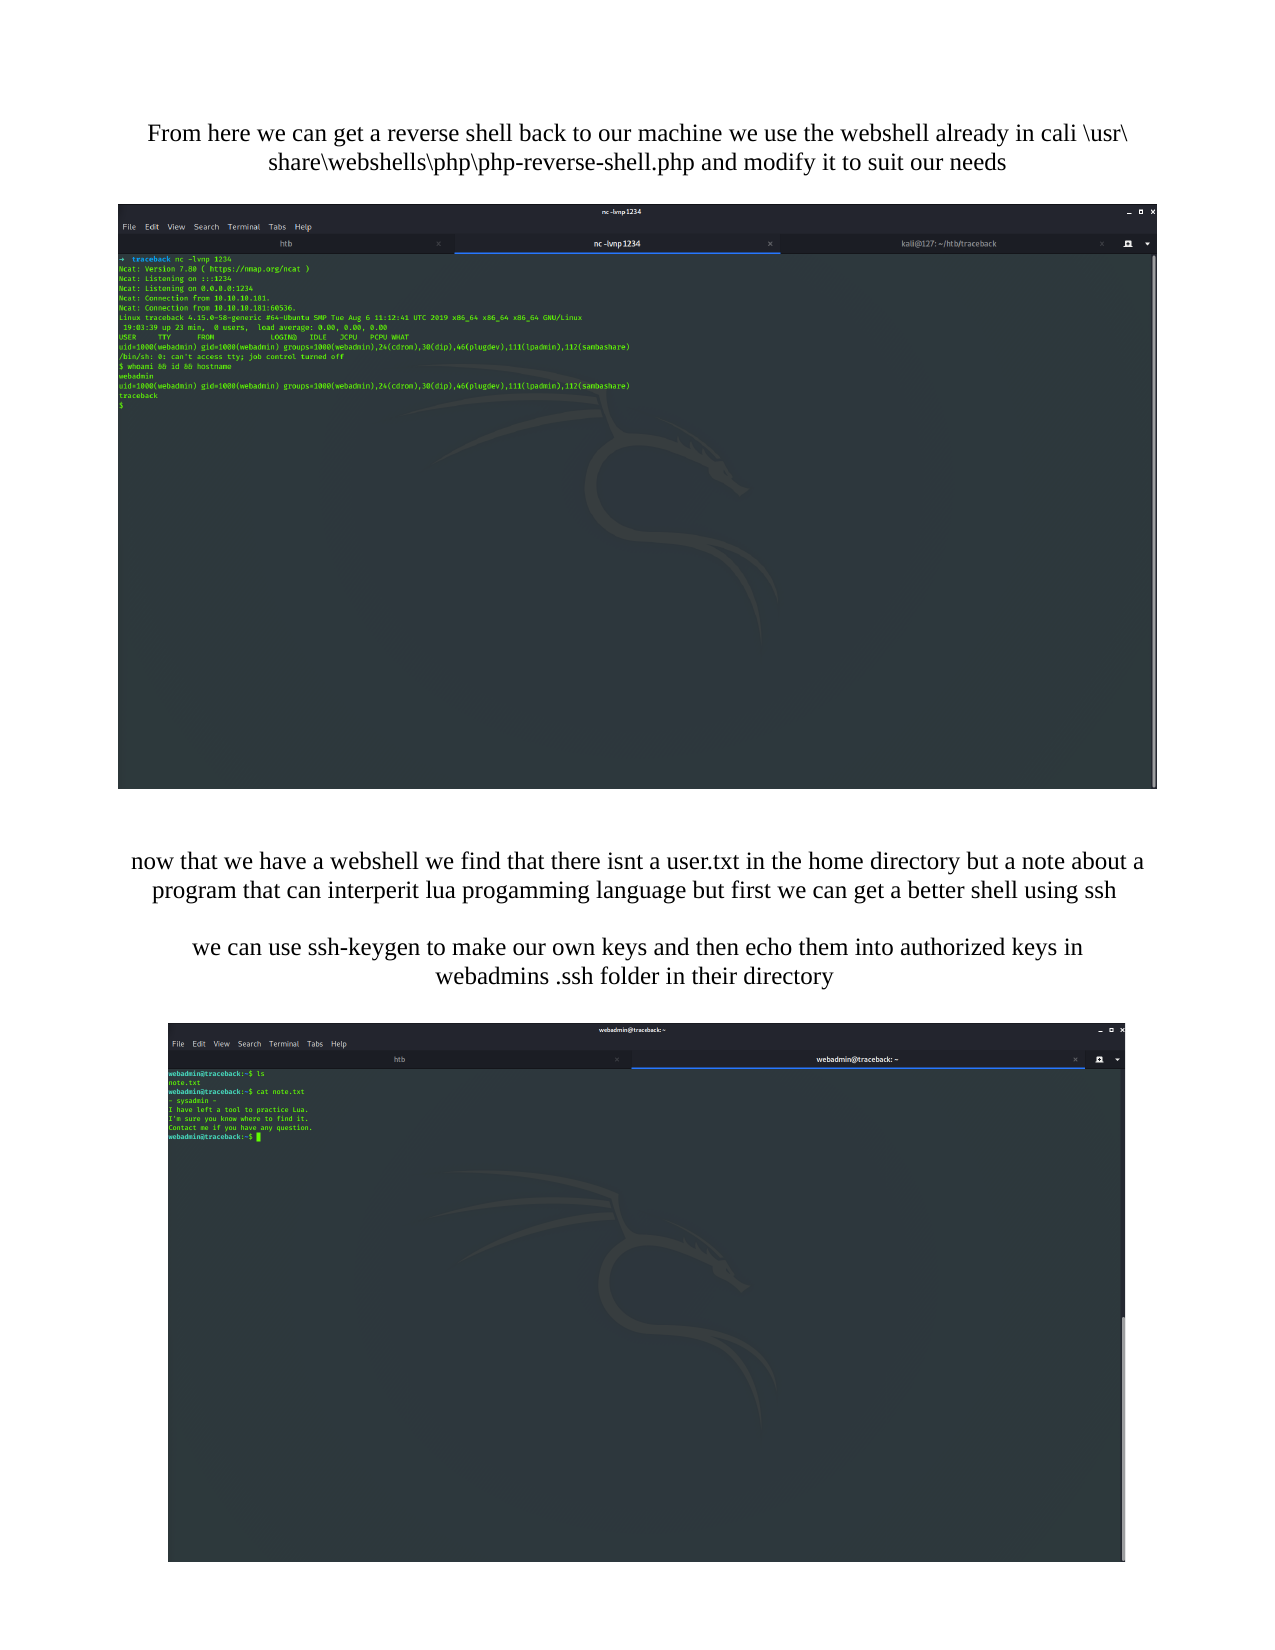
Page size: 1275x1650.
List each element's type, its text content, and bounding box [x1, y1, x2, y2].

text we can use ssh-keygen to make our own keys and then echo them into authorized keys in webadmins .ssh folder in their directory [118, 932, 1157, 990]
picture [168, 1023, 1125, 1562]
text From here we can get a reverse shell back to our machine we use the webshell already in cali \usr\share\webshells\php\php-reverse-shell.php and modify it to suit our needs [118, 118, 1157, 176]
text now that we have a webshell we find that there isnt a user.txt in the home directory but a note about a program that can interperit lua progamming language but first we can get a better shell using ssh [118, 846, 1157, 904]
picture [118, 204, 1157, 789]
